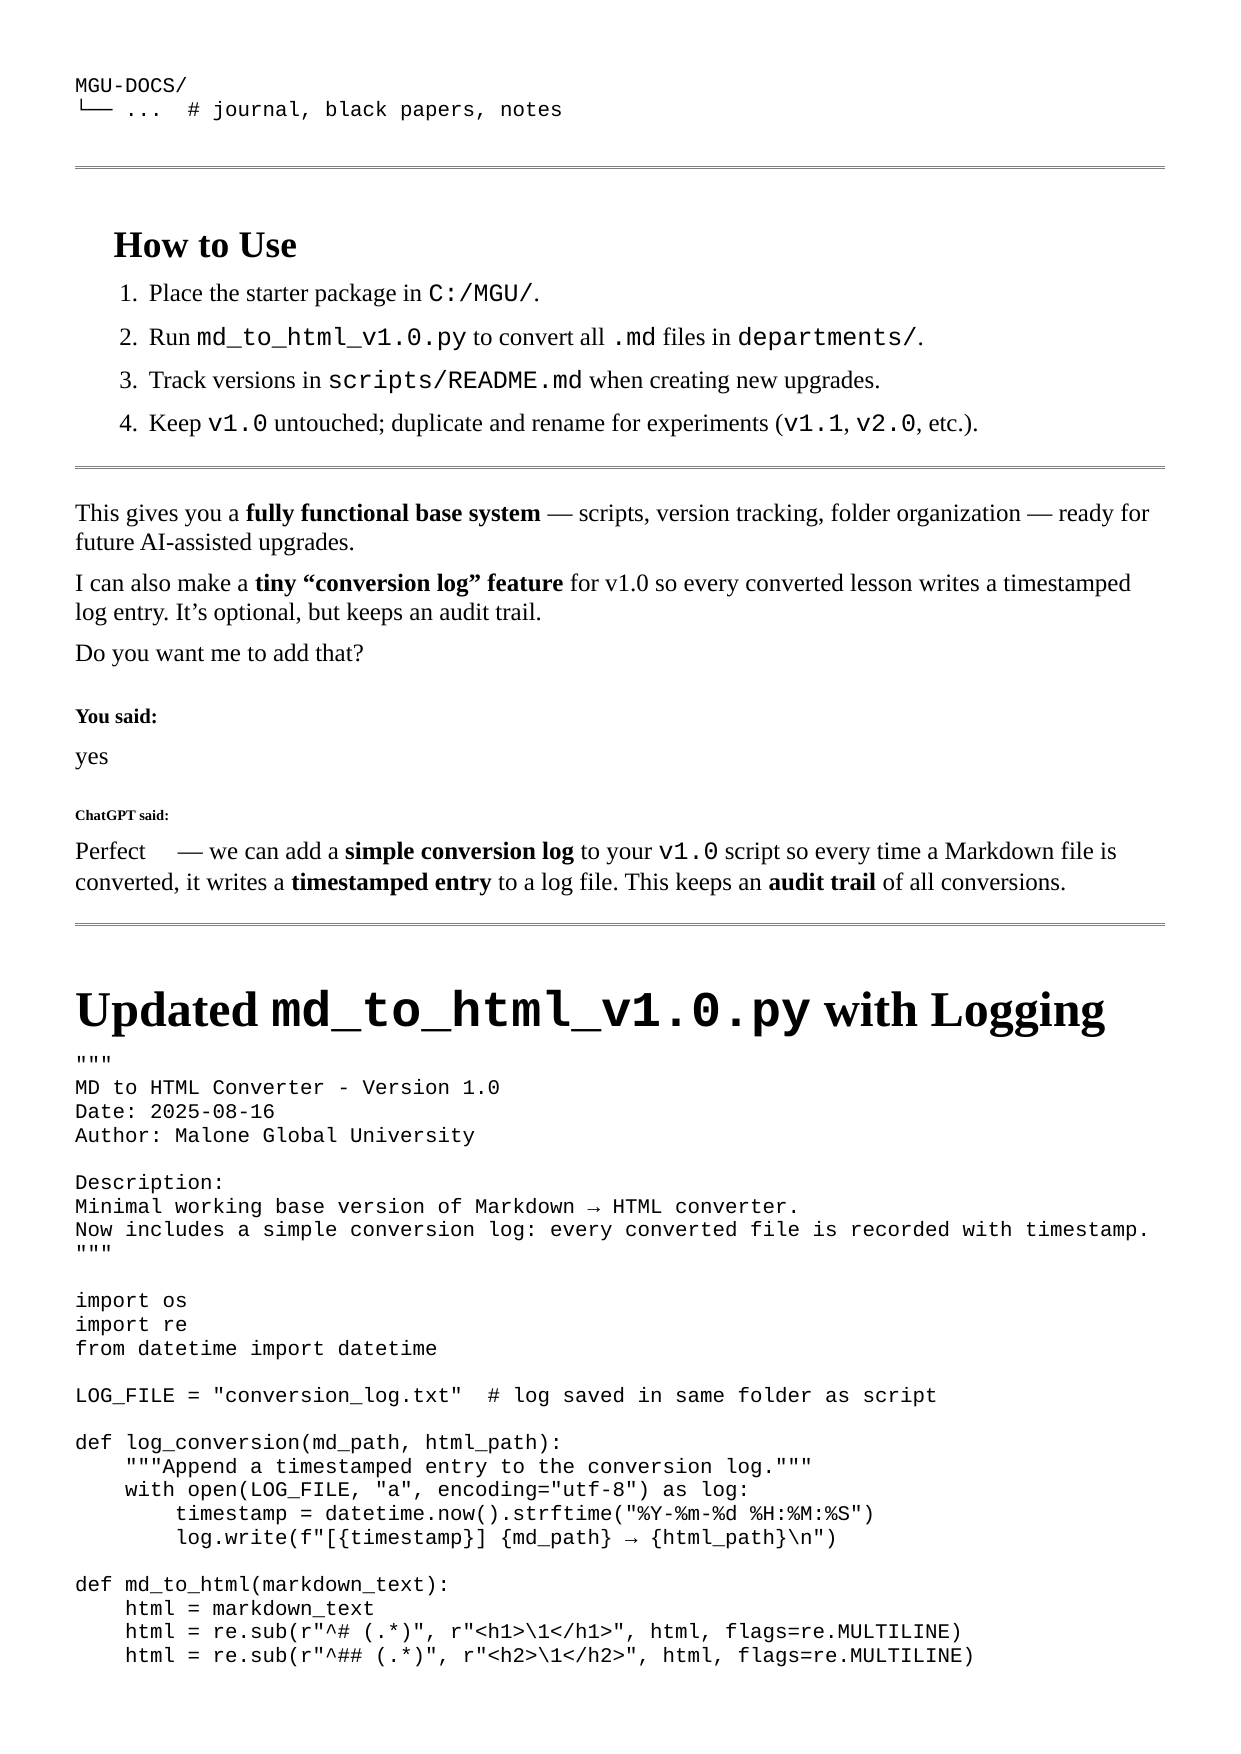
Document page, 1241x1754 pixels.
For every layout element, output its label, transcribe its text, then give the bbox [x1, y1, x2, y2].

text This gives you a fully functional base system — scripts, version tracking, folder organization — ready for future AI-assisted upgrades. [75, 498, 1165, 556]
text html = markdown_text [75, 1598, 1165, 1621]
text Date: 2025-08-16 [75, 1101, 1165, 1125]
text Do you want me to add that? [75, 638, 1165, 667]
text LOG_FILE = "conversion_log.txt" # log saved in same folder as script [75, 1385, 1165, 1408]
text log.write(f"[{timestamp}] {md_path} → {html_path}\n") [75, 1527, 1165, 1550]
text └── ... # journal, black papers, notes [75, 99, 1165, 122]
text def md_to_html(markdown_text): [75, 1574, 1165, 1598]
text MD to HTML Converter - Version 1.0 [75, 1077, 1165, 1101]
text """ [75, 1243, 1165, 1267]
text import re [75, 1314, 1165, 1337]
text html = re.sub(r"^## (.*)", r"<h2>\1</h2>", html, flags=re.MULTILINE) [75, 1645, 1165, 1668]
text Minimal working base version of Markdown → HTML converter. [75, 1196, 1165, 1219]
text with open(LOG_FILE, "a", encoding="utf-8") as log: [75, 1479, 1165, 1503]
subtitle You said: [75, 704, 1165, 728]
text I can also make a tiny “conversion log” feature for v1.0 so every converted lesson writes a timestamped log entry. It’s optional, but keeps an audit trail. [75, 568, 1165, 626]
list Keep v1.0 untouched; duplicate and rename for experiments (v1.1, v2.0, etc.). [119, 408, 1165, 439]
list Place the starter package in C:/MGU/. [119, 278, 1165, 309]
text Author: Malone Global University [75, 1125, 1165, 1148]
text Now includes a simple conversion log: every converted file is recorded with timestamp. [75, 1219, 1165, 1243]
text """Append a timestamped entry to the conversion log.""" [75, 1456, 1165, 1479]
subtitle ✅ How to Use [75, 223, 1165, 266]
text yes [75, 741, 1165, 769]
subtitle Updated md_to_html_v1.0.py with Logging [75, 979, 1165, 1041]
text """ [75, 1054, 1165, 1077]
text import os [75, 1290, 1165, 1314]
text def log_conversion(md_path, html_path): [75, 1432, 1165, 1456]
text timestamp = datetime.now().strftime("%Y-%m-%d %H:%M:%S") [75, 1503, 1165, 1527]
text html = re.sub(r"^# (.*)", r"<h1>\1</h1>", html, flags=re.MULTILINE) [75, 1621, 1165, 1645]
list Track versions in scripts/README.md when creating new upgrades. [119, 365, 1165, 396]
text Perfect ✅ — we can add a simple conversion log to your v1.0 script so every time a Markdown file is converted, it writes a timestamped entry to a log file. This keeps an audit trail of all conversions. [75, 836, 1165, 896]
subtitle ChatGPT said: [75, 807, 1165, 824]
text Description: [75, 1172, 1165, 1196]
text from datetime import datetime [75, 1337, 1165, 1361]
list Run md_to_html_v1.0.py to convert all .md files in departments/. [119, 322, 1165, 353]
text MGU-DOCS/ [75, 75, 1165, 99]
